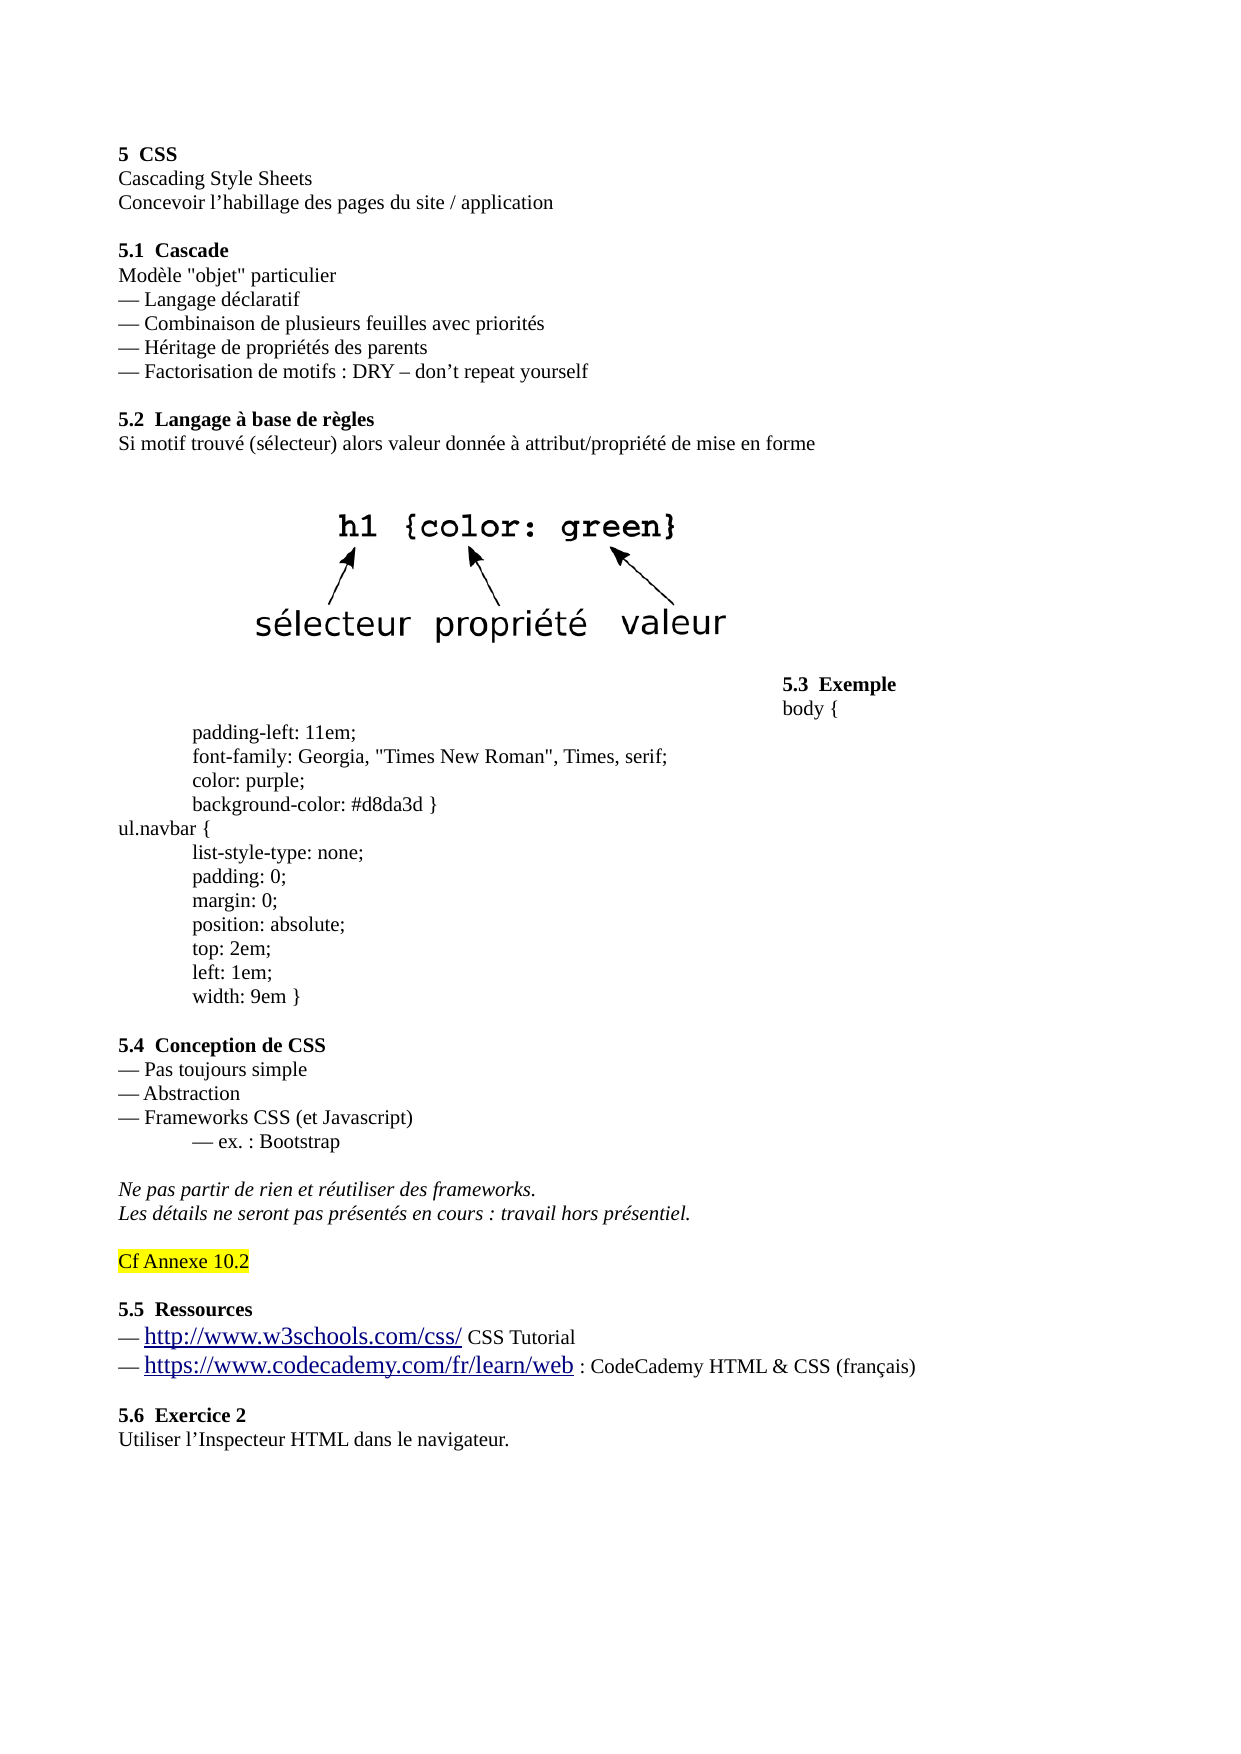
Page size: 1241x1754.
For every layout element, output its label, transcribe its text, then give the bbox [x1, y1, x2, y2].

text Les détails ne seront pas présentés en cours : travail hors présentiel. [118, 1201, 1122, 1225]
text background-color: #d8da3d } [118, 792, 1122, 816]
text position: absolute; [118, 912, 1122, 936]
text list-style-type: none; [118, 840, 1122, 864]
text — Frameworks CSS (et Javascript) [118, 1105, 1122, 1129]
text — Combinaison de plusieurs feuilles avec priorités [118, 311, 1122, 335]
text Utiliser l’Inspecteur HTML dans le navigateur. [118, 1427, 1122, 1451]
text 5.6 Exercice 2 [118, 1403, 1122, 1427]
text Ne pas partir de rien et réutiliser des frameworks. [118, 1177, 1122, 1201]
text — Pas toujours simple [118, 1057, 1122, 1081]
text — Héritage de propriétés des parents [118, 335, 1122, 359]
text — http://www.w3schools.com/css/ CSS Tutorial [118, 1321, 1122, 1350]
text 5 CSS [118, 142, 1122, 166]
text Concevoir l’habillage des pages du site / application [118, 190, 1122, 214]
text Cf Annexe 10.2 [118, 1249, 1122, 1273]
text top: 2em; [118, 936, 1122, 960]
text Si motif trouvé (sélecteur) alors valeur donnée à attribut/propriété de mise en forme [118, 431, 1122, 455]
text left: 1em; [118, 960, 1122, 984]
text color: purple; [118, 768, 1122, 792]
text margin: 0; [118, 888, 1122, 912]
text — https://www.codecademy.com/fr/learn/web : CodeCademy HTML & CSS (français) [118, 1350, 1122, 1379]
text 5.5 Ressources [118, 1297, 1122, 1321]
text ul.navbar { [118, 816, 1122, 840]
text 5.4 Conception de CSS [118, 1032, 1122, 1057]
text Modèle "objet" particulier [118, 262, 1122, 287]
picture [205, 461, 783, 710]
text body { [118, 696, 1122, 720]
text 5.3 Exemple [783, 672, 1122, 696]
text padding: 0; [118, 864, 1122, 888]
text — ex. : Bootstrap [118, 1129, 1122, 1153]
text Cascading Style Sheets [118, 166, 1122, 190]
text — Langage déclaratif [118, 287, 1122, 311]
text 5.2 Langage à base de règles [118, 407, 1122, 431]
text width: 9em } [118, 984, 1122, 1008]
text font-family: Georgia, "Times New Roman", Times, serif; [118, 744, 1122, 768]
text padding-left: 11em; [118, 720, 1122, 744]
text — Abstraction [118, 1081, 1122, 1105]
text 5.1 Cascade [118, 238, 1122, 262]
text [118, 672, 205, 696]
text — Factorisation de motifs : DRY – don’t repeat yourself [118, 359, 1122, 383]
